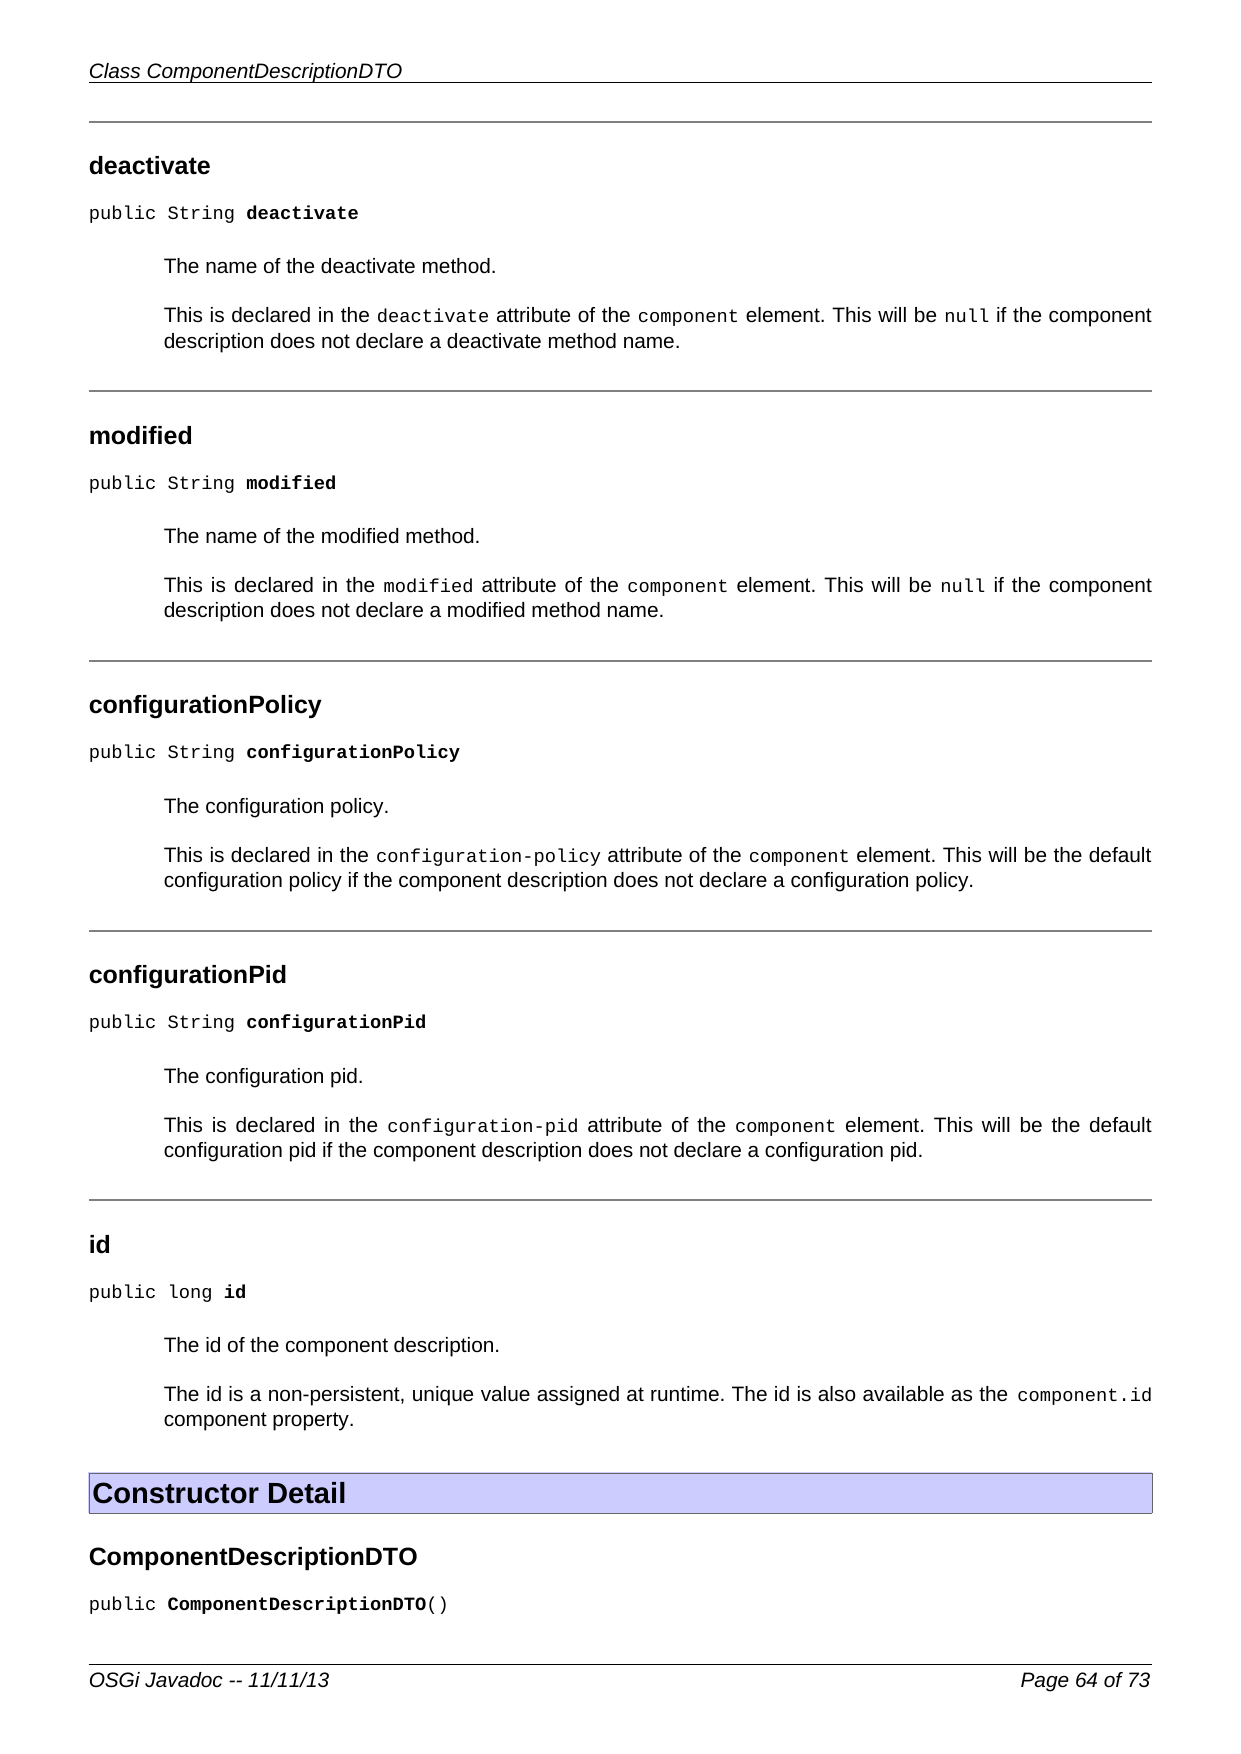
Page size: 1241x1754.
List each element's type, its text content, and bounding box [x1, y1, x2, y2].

text The id is a non-persistent, unique value assigned at runtime. The id is also available as the component.id component property. [163, 1382, 1152, 1431]
text public String configurationPid [88, 1013, 1152, 1034]
subtitle id [88, 1230, 1152, 1258]
subtitle Constructor Detail [90, 1474, 1152, 1513]
text The name of the deactivate method. [163, 254, 1152, 278]
text The configuration policy. [163, 794, 1152, 818]
text public String deactivate [88, 204, 1152, 225]
text This is declared in the configuration-pid attribute of the component element. This will be the default configuration pid if the component description does not declare a configuration pid. [163, 1112, 1152, 1162]
text public long id [88, 1283, 1152, 1304]
text public String modified [88, 474, 1152, 495]
subtitle deactivate [88, 151, 1152, 180]
text The configuration pid. [163, 1063, 1152, 1087]
text public ComponentDescriptionDTO() [88, 1594, 1152, 1616]
text This is declared in the configuration-policy attribute of the component element. This will be the default configuration policy if the component description does not declare a configuration policy. [163, 843, 1152, 892]
subtitle modified [88, 421, 1152, 449]
text public String configurationPolicy [88, 743, 1152, 764]
text The name of the modified method. [163, 524, 1152, 548]
subtitle ComponentDescriptionDTO [88, 1542, 1152, 1570]
text This is declared in the deactivate attribute of the component element. This will be null if the component description does not declare a deactivate method name. [163, 303, 1152, 352]
text The id of the component description. [163, 1333, 1152, 1357]
text This is declared in the modified attribute of the component element. This will be null if the component description does not declare a modified method name. [163, 573, 1152, 622]
subtitle configurationPolicy [88, 690, 1152, 719]
subtitle configurationPid [88, 960, 1152, 989]
